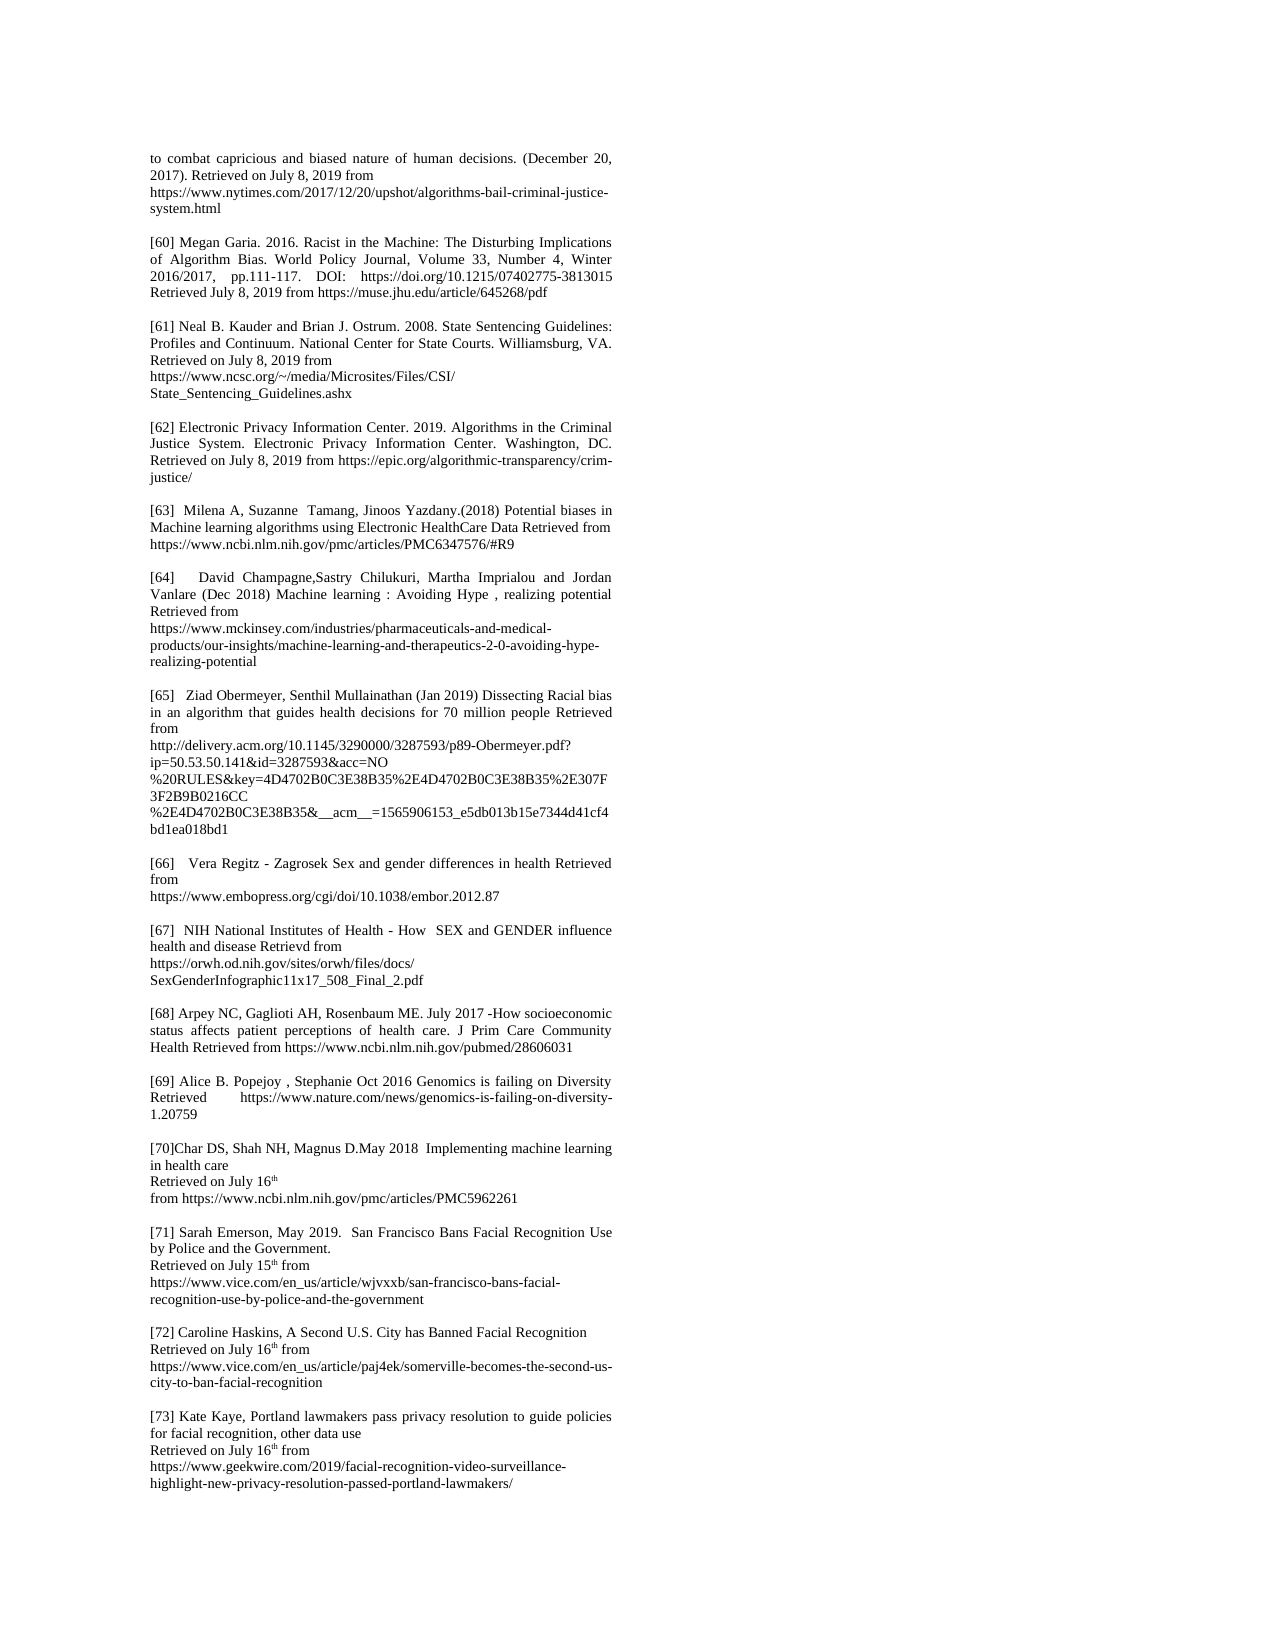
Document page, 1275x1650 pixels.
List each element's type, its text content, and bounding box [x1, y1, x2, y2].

text [68] Arpey NC, Gaglioti AH, Rosenbaum ME. July 2017 -How socioeconomic status affects patient perceptions of health care. J Prim Care Community Health Retrieved from https://www.ncbi.nlm.nih.gov/pubmed/28606031 [150, 1005, 613, 1056]
text [71] Sarah Emerson, May 2019. San Francisco Bans Facial Recognition Use by Police and the Government. [150, 1223, 613, 1257]
text [62] Electronic Privacy Information Center. 2019. Algorithms in the Criminal Justice System. Electronic Privacy Information Center. Washington, DC. Retrieved on July 8, 2019 from https://epic.org/algorithmic-transparency/crim-justice/ [150, 418, 613, 485]
text https://www.mckinsey.com/industries/pharmaceuticals-and-medical-products/our-insights/machine-learning-and-therapeutics-2-0-avoiding-hype-realizing-potential [150, 619, 613, 670]
text http://delivery.acm.org/10.1145/3290000/3287593/p89-Obermeyer.pdf?ip=50.53.50.141&id=3287593&acc=NO%20RULES&key=4D4702B0C3E38B35%2E4D4702B0C3E38B35%2E307F3F2B9B0216CC%2E4D4702B0C3E38B35&__acm__=1565906153_e5db013b15e7344d41cf4bd1ea018bd1 [150, 737, 613, 838]
text https://www.vice.com/en_us/article/paj4ek/somerville-becomes-the-second-us-city-to-ban-facial-recognition [150, 1357, 613, 1391]
text Retrieved on July 16th [150, 1173, 613, 1190]
text [60] Megan Garia. 2016. Racist in the Machine: The Disturbing Implications of Algorithm Bias. World Policy Journal, Volume 33, Number 4, Winter 2016/2017, pp.111-117. DOI: https://doi.org/10.1215/07402775-3813015 Retrieved July 8, 2019 from https://muse.jhu.edu/article/645268/pdf [150, 234, 613, 301]
text [69] Alice B. Popejoy , Stephanie Oct 2016 Genomics is failing on Diversity Retrieved https://www.nature.com/news/genomics-is-failing-on-diversity-1.20759 [150, 1072, 613, 1123]
text [67] NIH National Institutes of Health - How SEX and GENDER influence health and disease Retrievd from [150, 921, 613, 955]
text https://www.geekwire.com/2019/facial-recognition-video-surveillance-highlight-new-privacy-resolution-passed-portland-lawmakers/ [150, 1458, 613, 1492]
text [72] Caroline Haskins, A Second U.S. City has Banned Facial Recognition [150, 1324, 613, 1341]
text [70]Char DS, Shah NH, Magnus D.May 2018 Implementing machine learning in health care [150, 1139, 613, 1173]
text https://www.vice.com/en_us/article/wjvxxb/san-francisco-bans-facial-recognition-use-by-police-and-the-government [150, 1274, 613, 1307]
text https://www.embopress.org/cgi/doi/10.1038/embor.2012.87 [150, 888, 613, 905]
text from https://www.ncbi.nlm.nih.gov/pmc/articles/PMC5962261 [150, 1190, 613, 1207]
text Retrieved on July 16th from [150, 1441, 613, 1458]
text [65] Ziad Obermeyer, Senthil Mullainathan (Jan 2019) Dissecting Racial bias in an algorithm that guides health decisions for 70 million people Retrieved from [150, 687, 613, 737]
text [64] David Champagne,Sastry Chilukuri, Martha Imprialou and Jordan Vanlare (Dec 2018) Machine learning : Avoiding Hype , realizing potential Retrieved from [150, 569, 613, 619]
text [63] Milena A, Suzanne Tamang, Jinoos Yazdany.(2018) Potential biases in Machine learning algorithms using Electronic HealthCare Data Retrieved from [150, 502, 613, 536]
text https://www.ncbi.nlm.nih.gov/pmc/articles/PMC6347576/#R9 [150, 536, 613, 552]
text https://www.nytimes.com/2017/12/20/upshot/algorithms-bail-criminal-justice-system.html [150, 183, 613, 217]
text Retrieved on July 16th from [150, 1341, 613, 1357]
text Retrieved on July 15th from [150, 1257, 613, 1274]
text https://orwh.od.nih.gov/sites/orwh/files/docs/SexGenderInfographic11x17_508_Final_2.pdf [150, 955, 613, 988]
text [73] Kate Kaye, Portland lawmakers pass privacy resolution to guide policies for facial recognition, other data use [150, 1408, 613, 1441]
text to combat capricious and biased nature of human decisions. (December 20, 2017). Retrieved on July 8, 2019 from [150, 150, 613, 183]
text https://www.ncsc.org/~/media/Microsites/Files/CSI/State_Sentencing_Guidelines.ashx [150, 368, 613, 402]
text [61] Neal B. Kauder and Brian J. Ostrum. 2008. State Sentencing Guidelines: Profiles and Continuum. National Center for State Courts. Williamsburg, VA. Retrieved on July 8, 2019 from [150, 318, 613, 368]
text [66] Vera Regitz - Zagrosek Sex and gender differences in health Retrieved from [150, 854, 613, 888]
